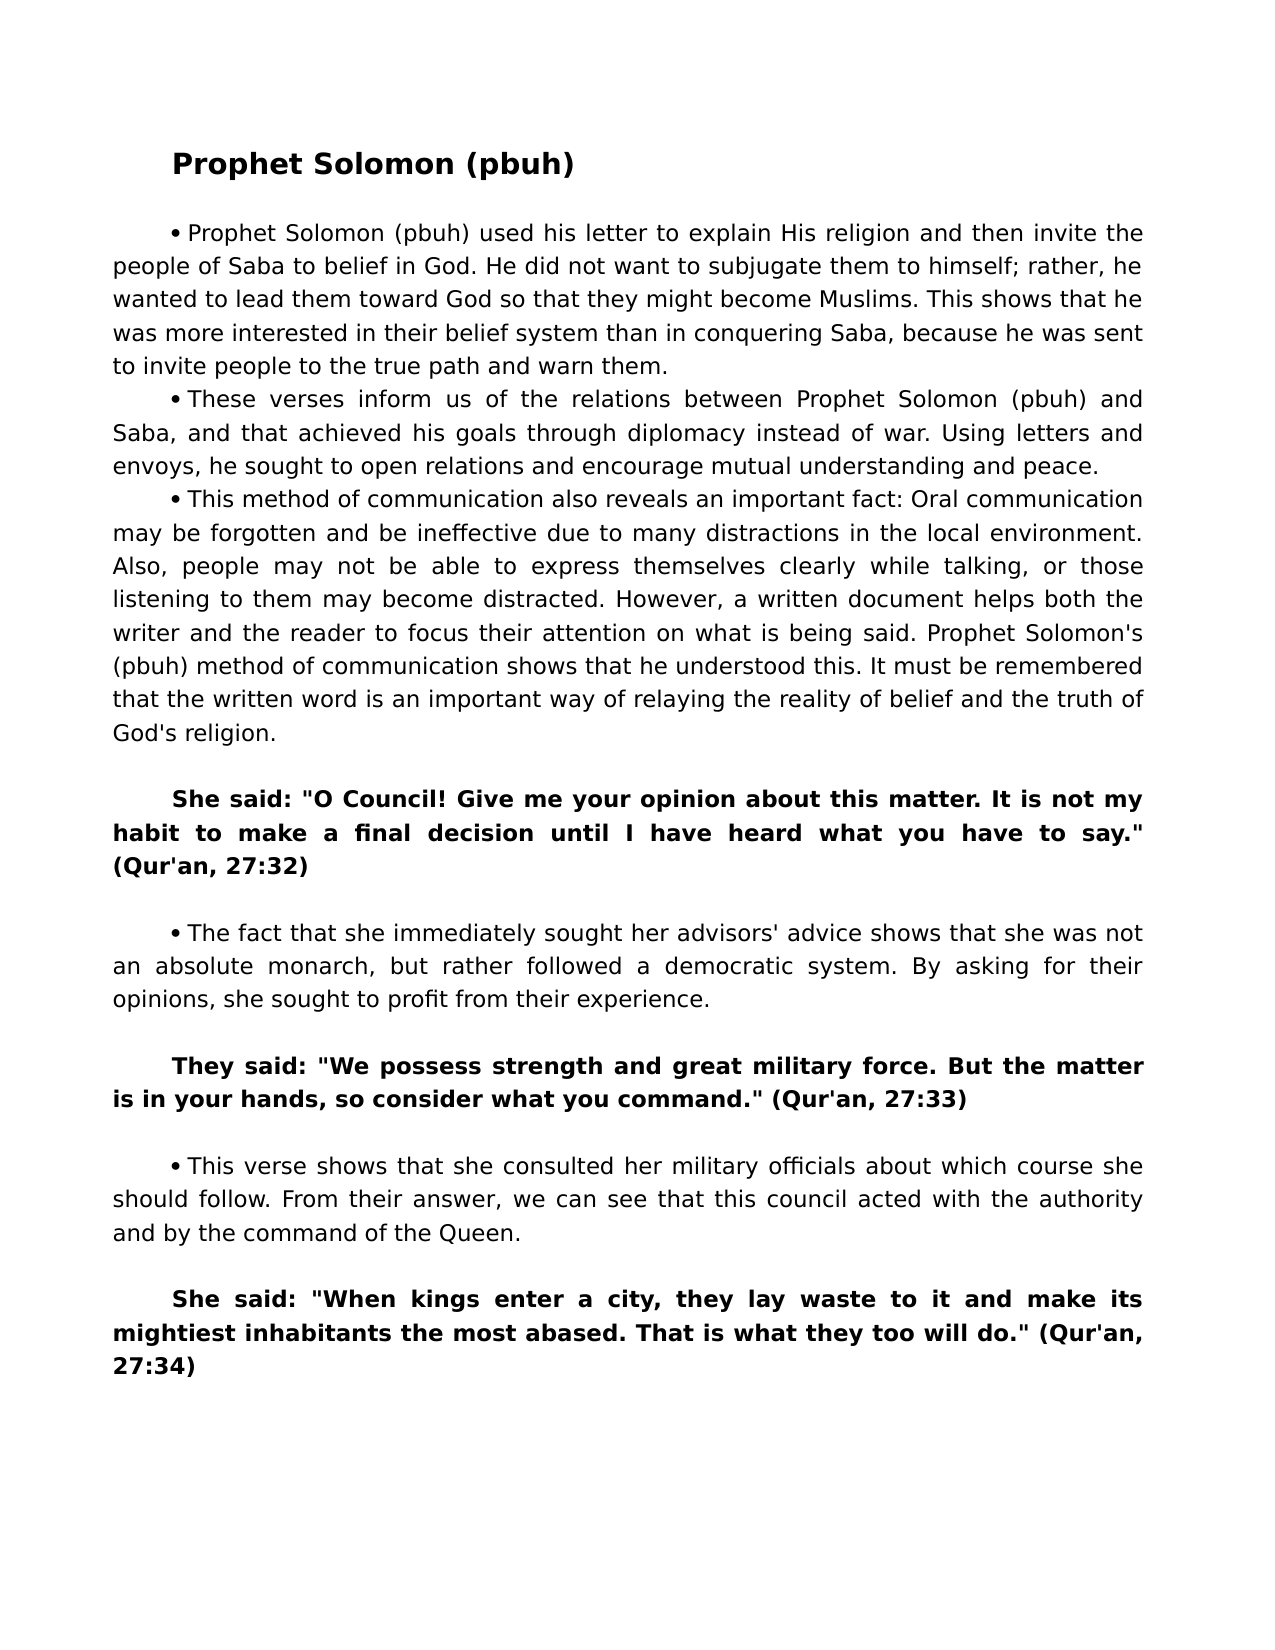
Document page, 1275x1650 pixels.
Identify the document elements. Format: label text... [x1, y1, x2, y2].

list These verses inform us of the relations between Prophet Solomon (pbuh) and Saba, and that achieved his goals through diplomacy instead of war. Using letters and envoys, he sought to open relations and encourage mutual understanding and peace. [112, 381, 1145, 481]
text She said: "O Council! Give me your opinion about this matter. It is not my habit to make a final decision until I have heard what you have to say." (Qur'an, 27:32) [112, 781, 1145, 881]
list This method of communication also reveals an important fact: Oral communication may be forgotten and be ineffective due to many distractions in the local environment. Also, people may not be able to express themselves clearly while talking, or those listening to them may become distracted. However, a written document helps both the writer and the reader to focus their attention on what is being said. Prophet Solomon's (pbuh) method of communication shows that he understood this. It must be remembered that the written word is an important way of relaying the reality of belief and the truth of God's religion. [112, 481, 1145, 748]
text Prophet Solomon (pbuh) [112, 148, 1145, 181]
list This verse shows that she consulted her military officials about which course she should follow. From their answer, we can see that this council acted with the authority and by the command of the Queen. [112, 1148, 1145, 1248]
list Prophet Solomon (pbuh) used his letter to explain His religion and then invite the people of Saba to belief in God. He did not want to subjugate them to himself; rather, he wanted to lead them toward God so that they might become Muslims. This shows that he was more interested in their belief system than in conquering Saba, because he was sent to invite people to the true path and warn them. [112, 214, 1145, 381]
list The fact that she immediately sought her advisors' advice shows that she was not an absolute monarch, but rather followed a democratic system. By asking for their opinions, she sought to profit from their experience. [112, 914, 1145, 1014]
text She said: "When kings enter a city, they lay waste to it and make its mightiest inhabitants the most abased. That is what they too will do." (Qur'an, 27:34) [112, 1281, 1145, 1381]
text They said: "We possess strength and great military force. But the matter is in your hands, so consider what you command." (Qur'an, 27:33) [112, 1048, 1145, 1114]
